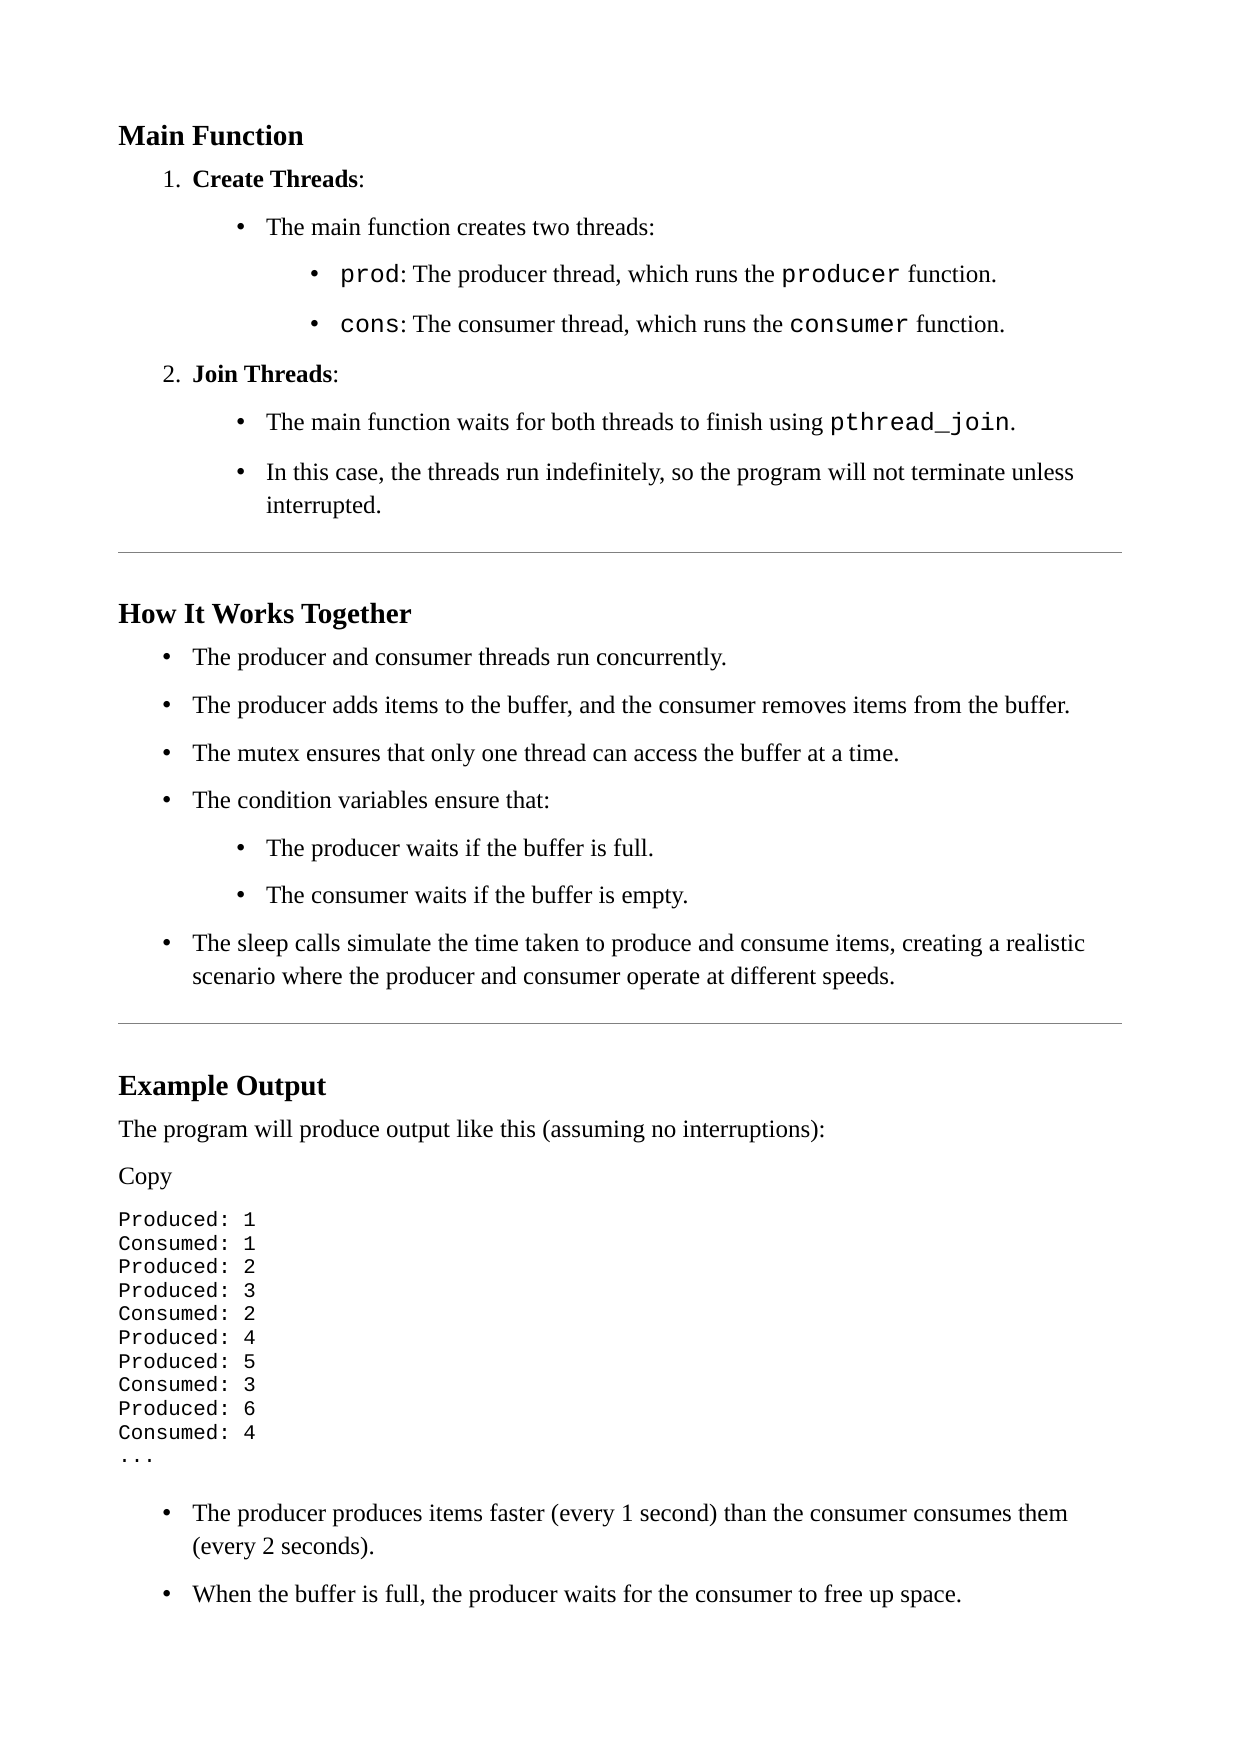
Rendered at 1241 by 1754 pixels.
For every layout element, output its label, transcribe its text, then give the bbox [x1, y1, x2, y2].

list The main function creates two threads: [236, 212, 1122, 241]
text Consumed: 1 [118, 1232, 1122, 1256]
text Produced: 5 [118, 1351, 1122, 1374]
subtitle Example Output [118, 1068, 1122, 1101]
list Join Threads: [162, 359, 1122, 388]
text Consumed: 2 [118, 1303, 1122, 1327]
text Produced: 3 [118, 1280, 1122, 1303]
text Produced: 1 [118, 1209, 1122, 1232]
list When the buffer is full, the producer waits for the consumer to free up space. [162, 1579, 1122, 1608]
text Consumed: 4 [118, 1422, 1122, 1445]
subtitle How It Works Together [118, 596, 1122, 630]
list The consumer waits if the buffer is empty. [236, 881, 1122, 909]
text Produced: 4 [118, 1327, 1122, 1351]
list The producer waits if the buffer is full. [236, 833, 1122, 862]
text Produced: 6 [118, 1398, 1122, 1422]
list The producer adds items to the buffer, and the consumer removes items from the buffer. [162, 690, 1122, 719]
list The producer and consumer threads run concurrently. [162, 642, 1122, 671]
text The program will produce output like this (assuming no interruptions): [118, 1114, 1122, 1142]
text ... [118, 1445, 1122, 1469]
list In this case, the threads run indefinitely, so the program will not terminate unless interrupted. [236, 457, 1122, 519]
subtitle Main Function [118, 118, 1122, 152]
text Produced: 2 [118, 1256, 1122, 1280]
list Create Threads: [162, 164, 1122, 193]
list The main function waits for both threads to finish using pthread_join. [236, 407, 1122, 438]
text Copy [118, 1161, 1122, 1190]
list The producer produces items faster (every 1 second) than the consumer consumes them (every 2 seconds). [162, 1498, 1122, 1560]
list The sleep calls simulate the time taken to produce and consume items, creating a realistic scenario where the producer and consumer operate at different speeds. [162, 928, 1122, 990]
list cons: The consumer thread, which runs the consumer function. [310, 309, 1122, 340]
text Consumed: 3 [118, 1374, 1122, 1398]
list The mutex ensures that only one thread can access the buffer at a time. [162, 738, 1122, 766]
list The condition variables ensure that: [162, 785, 1122, 814]
list prod: The producer thread, which runs the producer function. [310, 259, 1122, 290]
